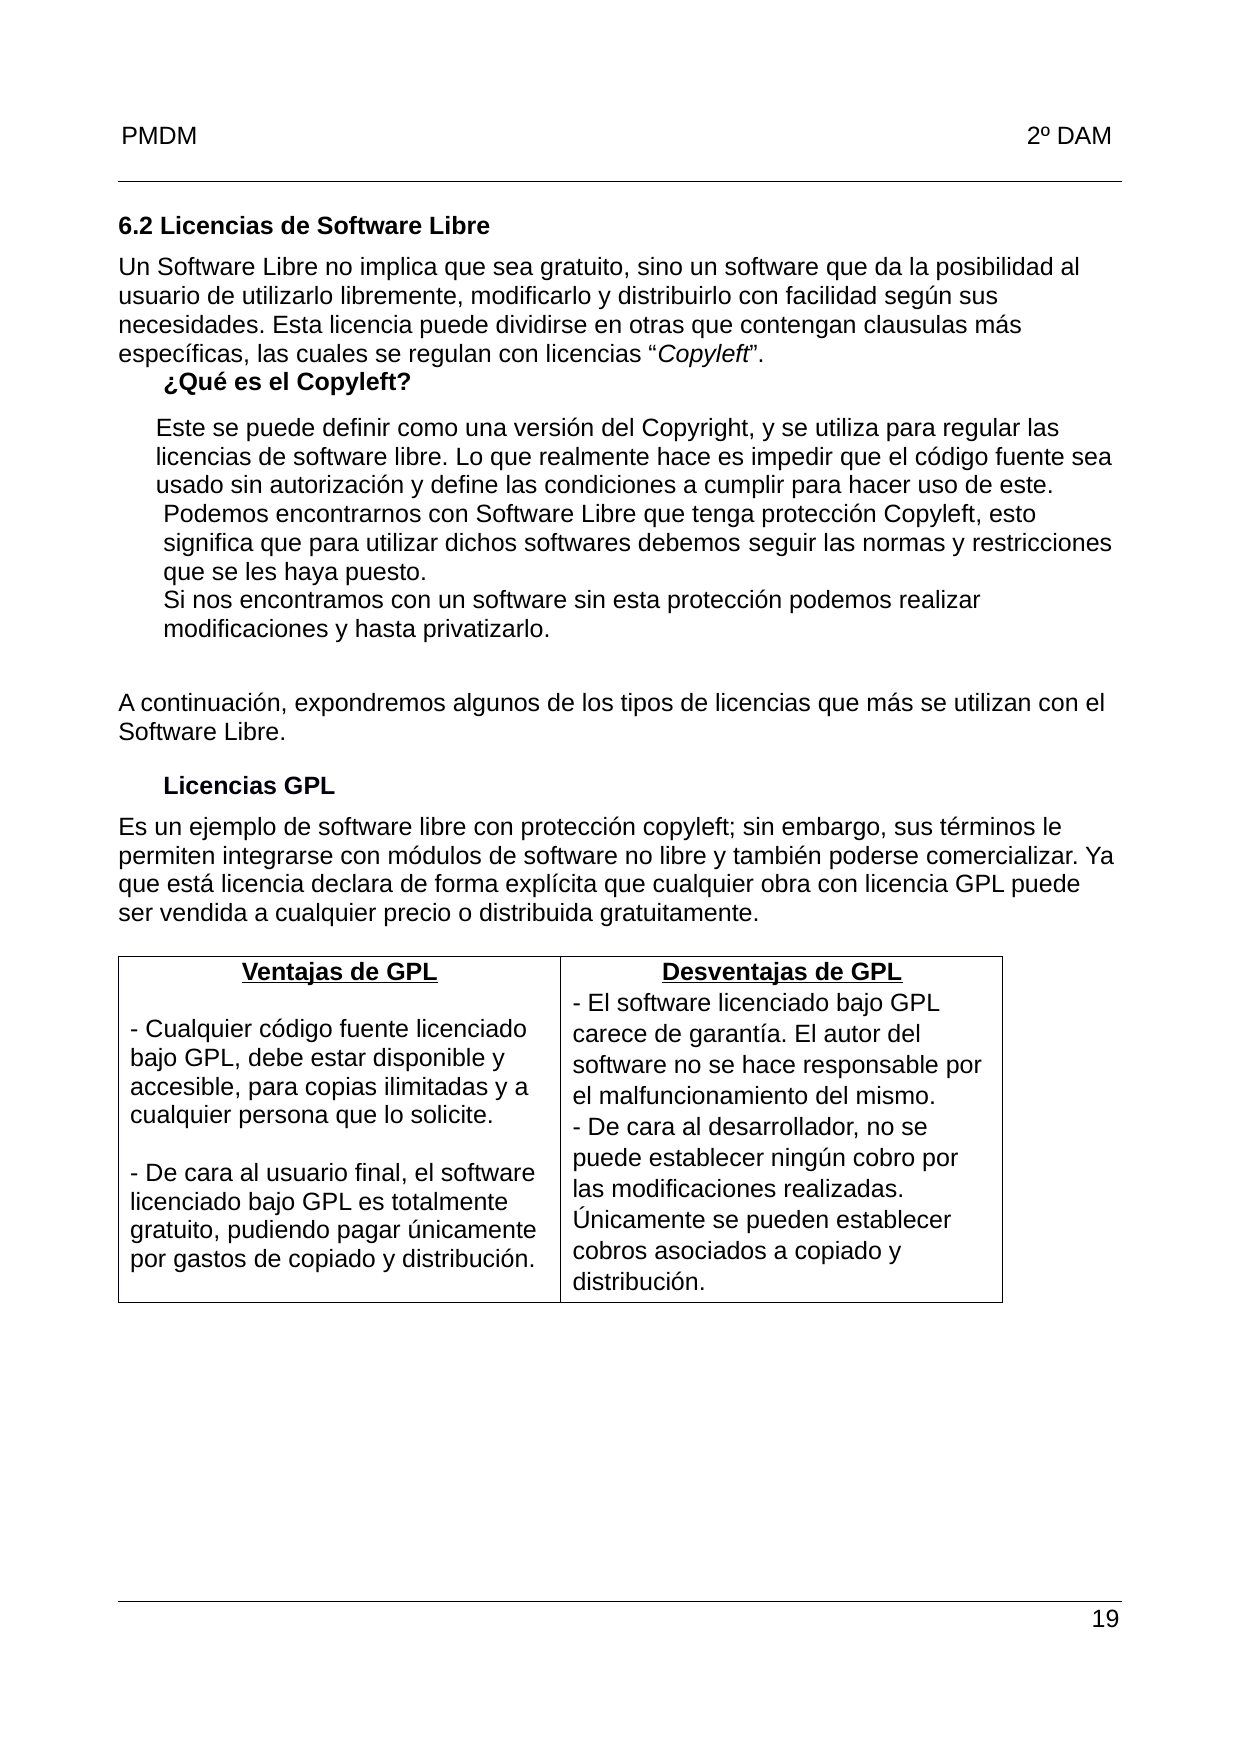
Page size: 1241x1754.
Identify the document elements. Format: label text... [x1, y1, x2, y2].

text A continuación, expondremos algunos de los tipos de licencias que más se utilizan con el Software Libre. [118, 688, 1122, 746]
text Es un ejemplo de software libre con protección copyleft; sin embargo, sus términos le permiten integrarse con módulos de software no libre y también poderse comercializar. Ya que está licencia declara de forma explícita que cualquier obra con licencia GPL puede ser vendida a cualquier precio o distribuida gratuitamente. [118, 812, 1122, 927]
text Este se puede definir como una versión del Copyright, y se utiliza para regular las licencias de software libre. Lo que realmente hace es impedir que el código fuente sea usado sin autorización y define las condiciones a cumplir para hacer uso de este. [156, 413, 1122, 499]
table_header Desventajas de GPL - El software licenciado bajo GPL carece de garantía. El autor del software no se hace responsable por el malfuncionamiento del mismo. - De cara al desarrollador, no se puede establecer ningún cobro por las modificaciones realizadas. Únicamente se pueden establecer cobros asociados a copiado y distribución. [561, 957, 1002, 1302]
list ¿Qué es el Copyleft? [118, 367, 1122, 396]
list Podemos encontrarnos con Software Libre que tenga protección Copyleft, esto significa que para utilizar dichos softwares debemos seguir las normas y restricciones que se les haya puesto. [118, 499, 1122, 585]
table_header Ventajas de GPL - Cualquier código fuente licenciado bajo GPL, debe estar disponible y accesible, para copias ilimitadas y a cualquier persona que lo solicite. - De cara al usuario final, el software licenciado bajo GPL es totalmente gratuito, pudiendo pagar únicamente por gastos de copiado y distribución. [119, 957, 560, 1302]
text Un Software Libre no implica que sea gratuito, sino un software que da la posibilidad al usuario de utilizarlo libremente, modificarlo y distribuirlo con facilidad según sus necesidades. Esta licencia puede dividirse en otras que contengan clausulas más específicas, las cuales se regulan con licencias “Copyleft”. [118, 252, 1122, 367]
subtitle Licencias GPL [118, 771, 1122, 799]
list Si nos encontramos con un software sin esta protección podemos realizar modificaciones y hasta privatizarlo. [118, 585, 1122, 643]
subtitle 6.2 Licencias de Software Libre [118, 211, 1122, 240]
